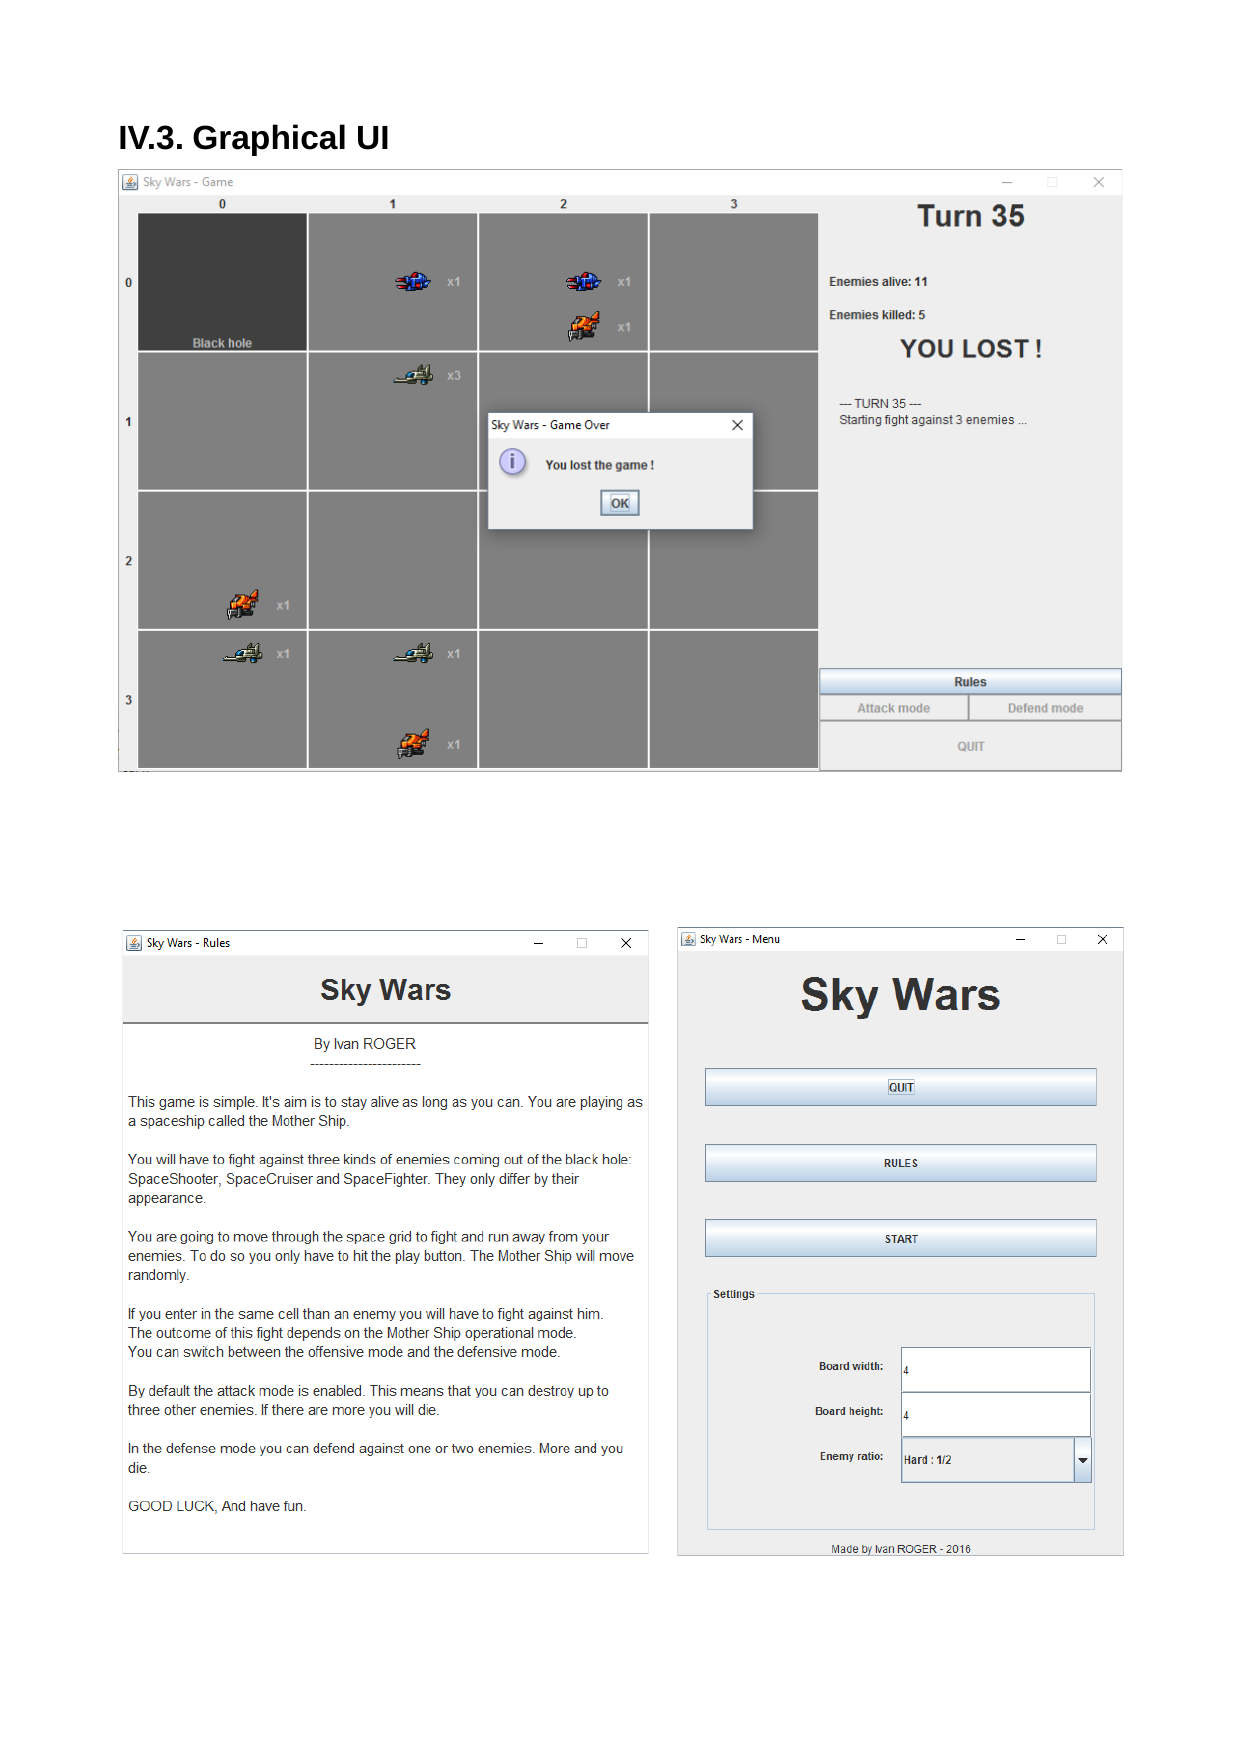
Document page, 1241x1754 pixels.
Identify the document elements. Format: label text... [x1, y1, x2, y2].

subtitle Graphical UI [118, 118, 1122, 157]
picture [122, 930, 649, 1554]
picture [677, 927, 1124, 1556]
picture [118, 169, 1123, 772]
